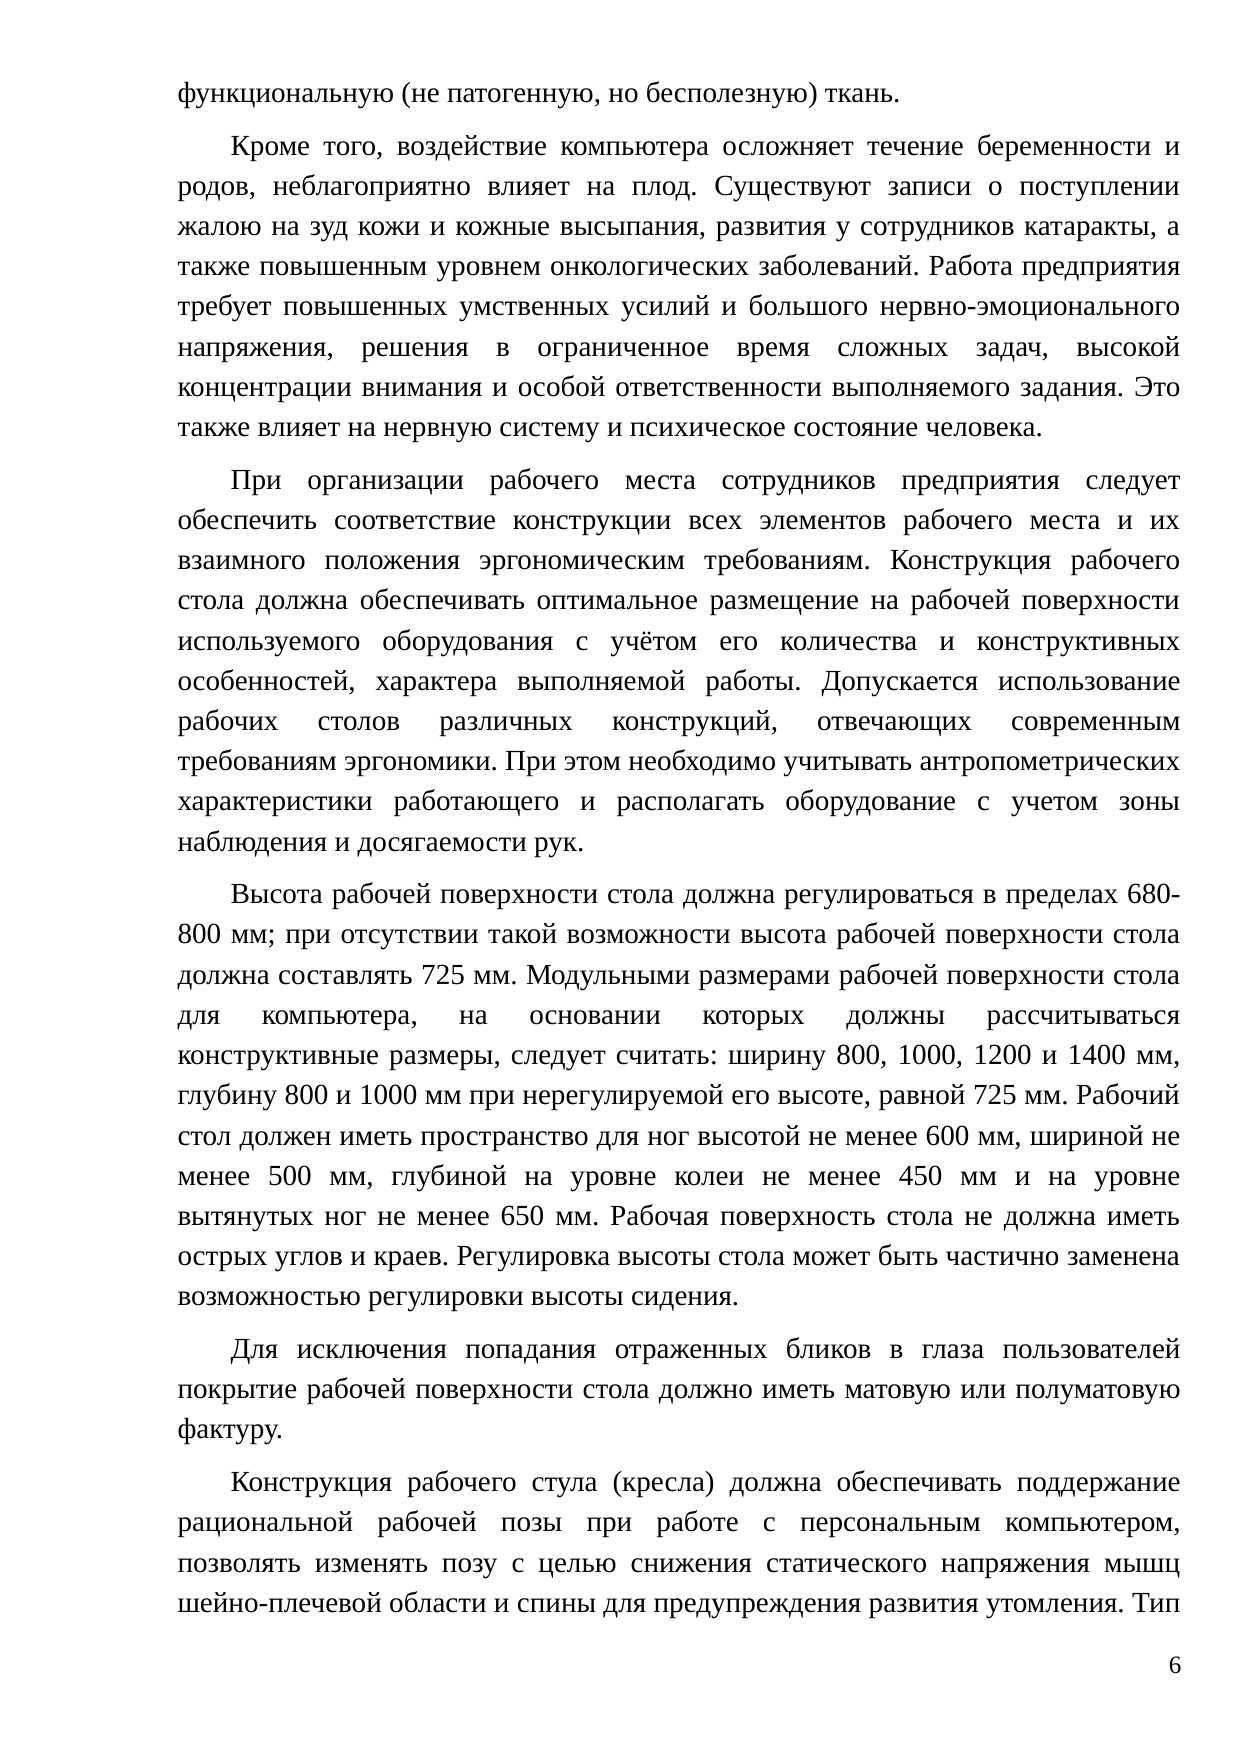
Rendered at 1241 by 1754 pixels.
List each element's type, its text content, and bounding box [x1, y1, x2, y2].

text функциональную (не патогенную, но бесполезную) ткань. [177, 75, 1181, 108]
text Для исключения попадания отраженных бликов в глаза пользователей покрытие рабочей поверхности стола должно иметь матовую или полуматовую фактуру. [177, 1331, 1181, 1445]
text Конструкция рабочего стула (кресла) должна обеспечивать поддержание рациональной рабочей позы при работе с персональным компьютером, позволять изменять позу с целью снижения статического напряжения мышц шейно-плечевой области и спины для предупреждения развития утомления. Тип [177, 1464, 1181, 1618]
text Высота рабочей поверхности стола должна регулироваться в пределах 680-800 мм; при отсутствии такой возможности высота рабочей поверхности стола должна составлять 725 мм. Модульными размерами рабочей поверхности стола для компьютера, на основании которых должны рассчитываться конструктивные размеры, следует считать: ширину 800, 1000, 1200 и 1400 мм, глубину 800 и 1000 мм при нерегулируемой его высоте, равной 725 мм. Рабочий стол должен иметь пространство для ног высотой не менее 600 мм, шириной не менее 500 мм, глубиной на уровне колеи не менее 450 мм и на уровне вытянутых ног не менее 650 мм. Рабочая поверхность стола не должна иметь острых углов и краев. Регулировка высоты стола может быть частично заменена возможностью регулировки высоты сидения. [177, 876, 1181, 1312]
text При организации рабочего места сотрудников предприятия следует обеспечить соответствие конструкции всех элементов рабочего места и их взаимного положения эргономическим требованиям. Конструкция рабочего стола должна обеспечивать оптимальное размещение на рабочей поверхности используемого оборудования с учётом его количества и конструктивных особенностей, характера выполняемой работы. Допускается использование рабочих столов различных конструкций, отвечающих современным требованиям эргономики. При этом необходимо учитывать антропометрических характеристики работающего и располагать оборудование с учетом зоны наблюдения и досягаемости рук. [177, 462, 1181, 857]
text Кроме того, воздействие компьютера осложняет течение беременности и родов, неблагоприятно влияет на плод. Существуют записи о поступлении жалою на зуд кожи и кожные высыпания, развития у сотрудников катаракты, а также повышенным уровнем онкологических заболеваний. Работа предприятия требует повышенных умственных усилий и большого нервно-эмоционального напряжения, решения в ограниченное время сложных задач, высокой концентрации внимания и особой ответственности выполняемого задания. Это также влияет на нервную систему и психическое состояние человека. [177, 128, 1181, 443]
